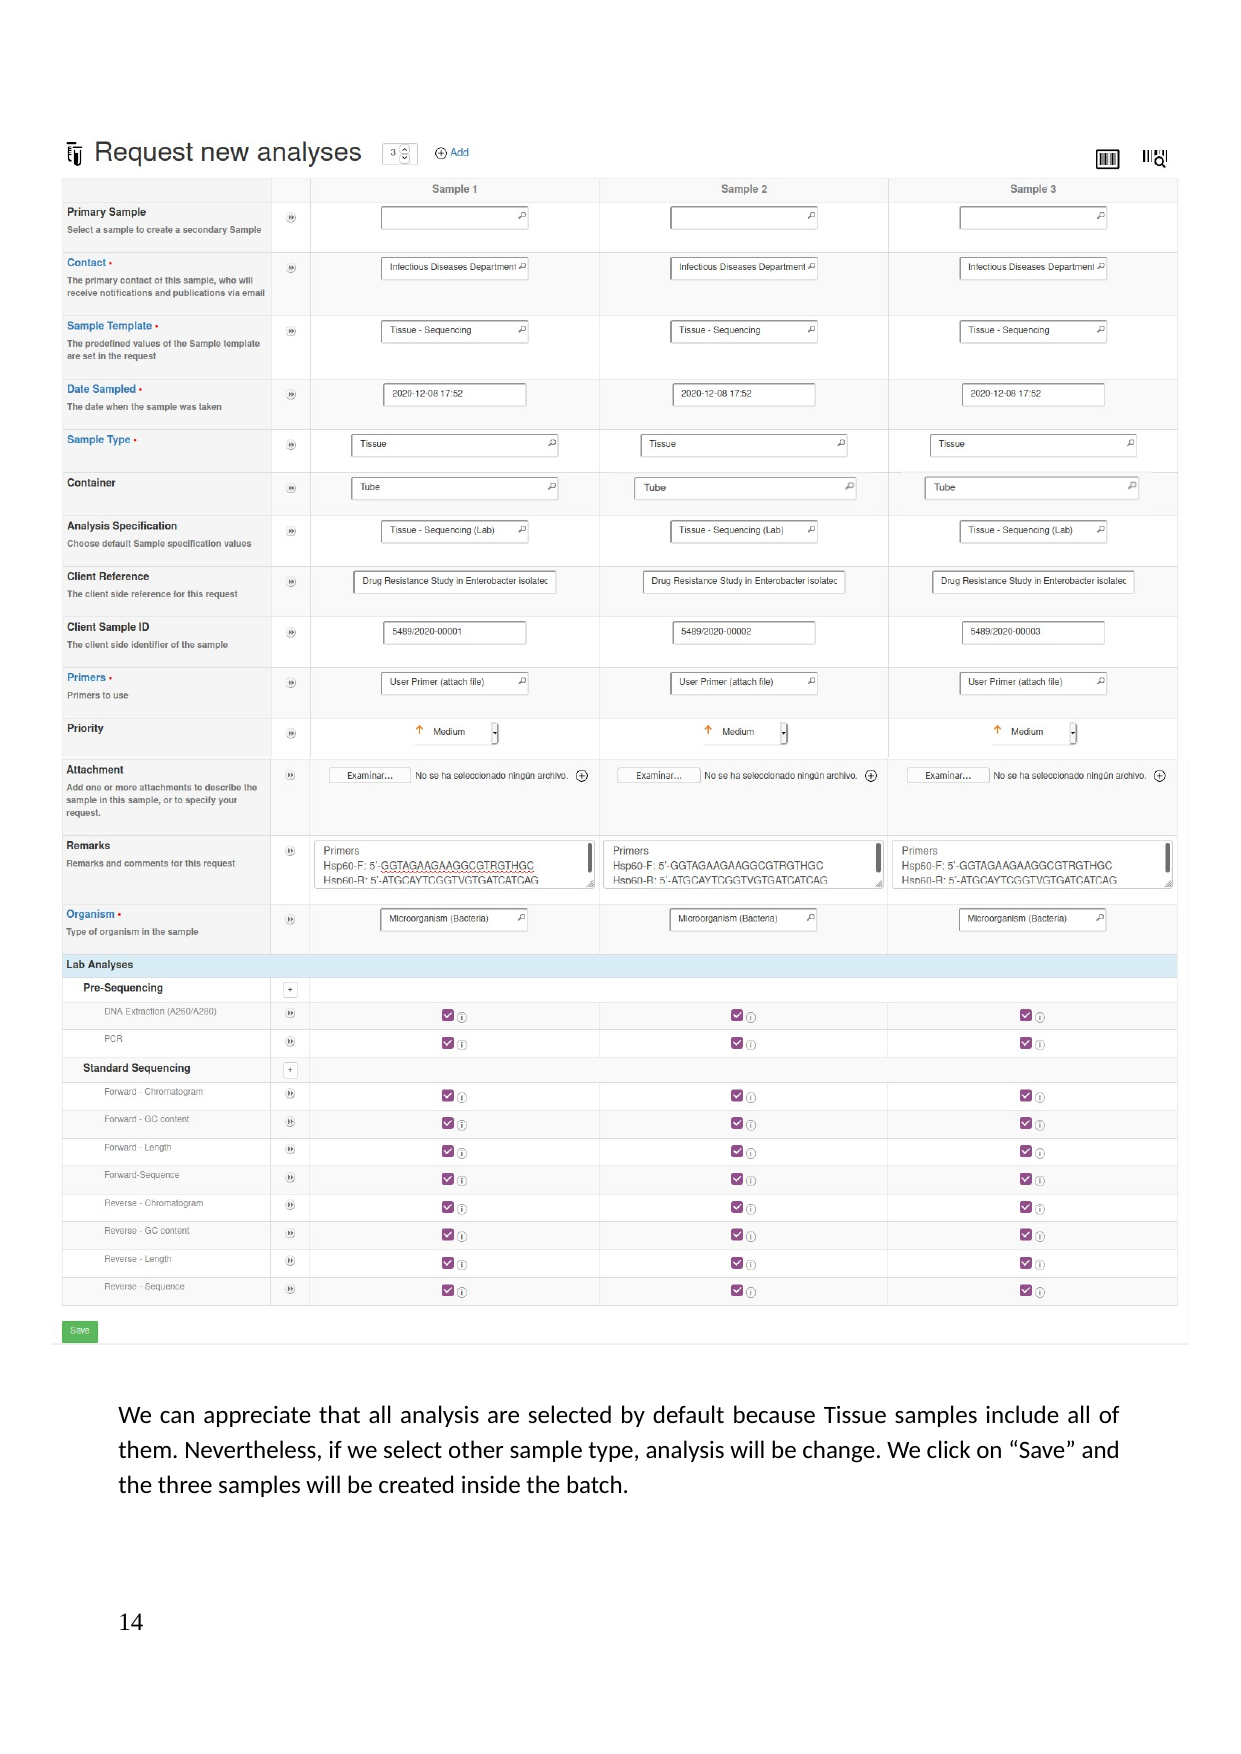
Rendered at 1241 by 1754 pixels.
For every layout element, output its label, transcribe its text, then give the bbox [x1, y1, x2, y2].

picture [51, 118, 1189, 1345]
text We can appreciate that all analysis are selected by default because Tissue samples include all of them. Nevertheless, if we select other sample type, analysis will be change. We click on “Save” and the three samples will be created inside the batch. [118, 1399, 1122, 1499]
